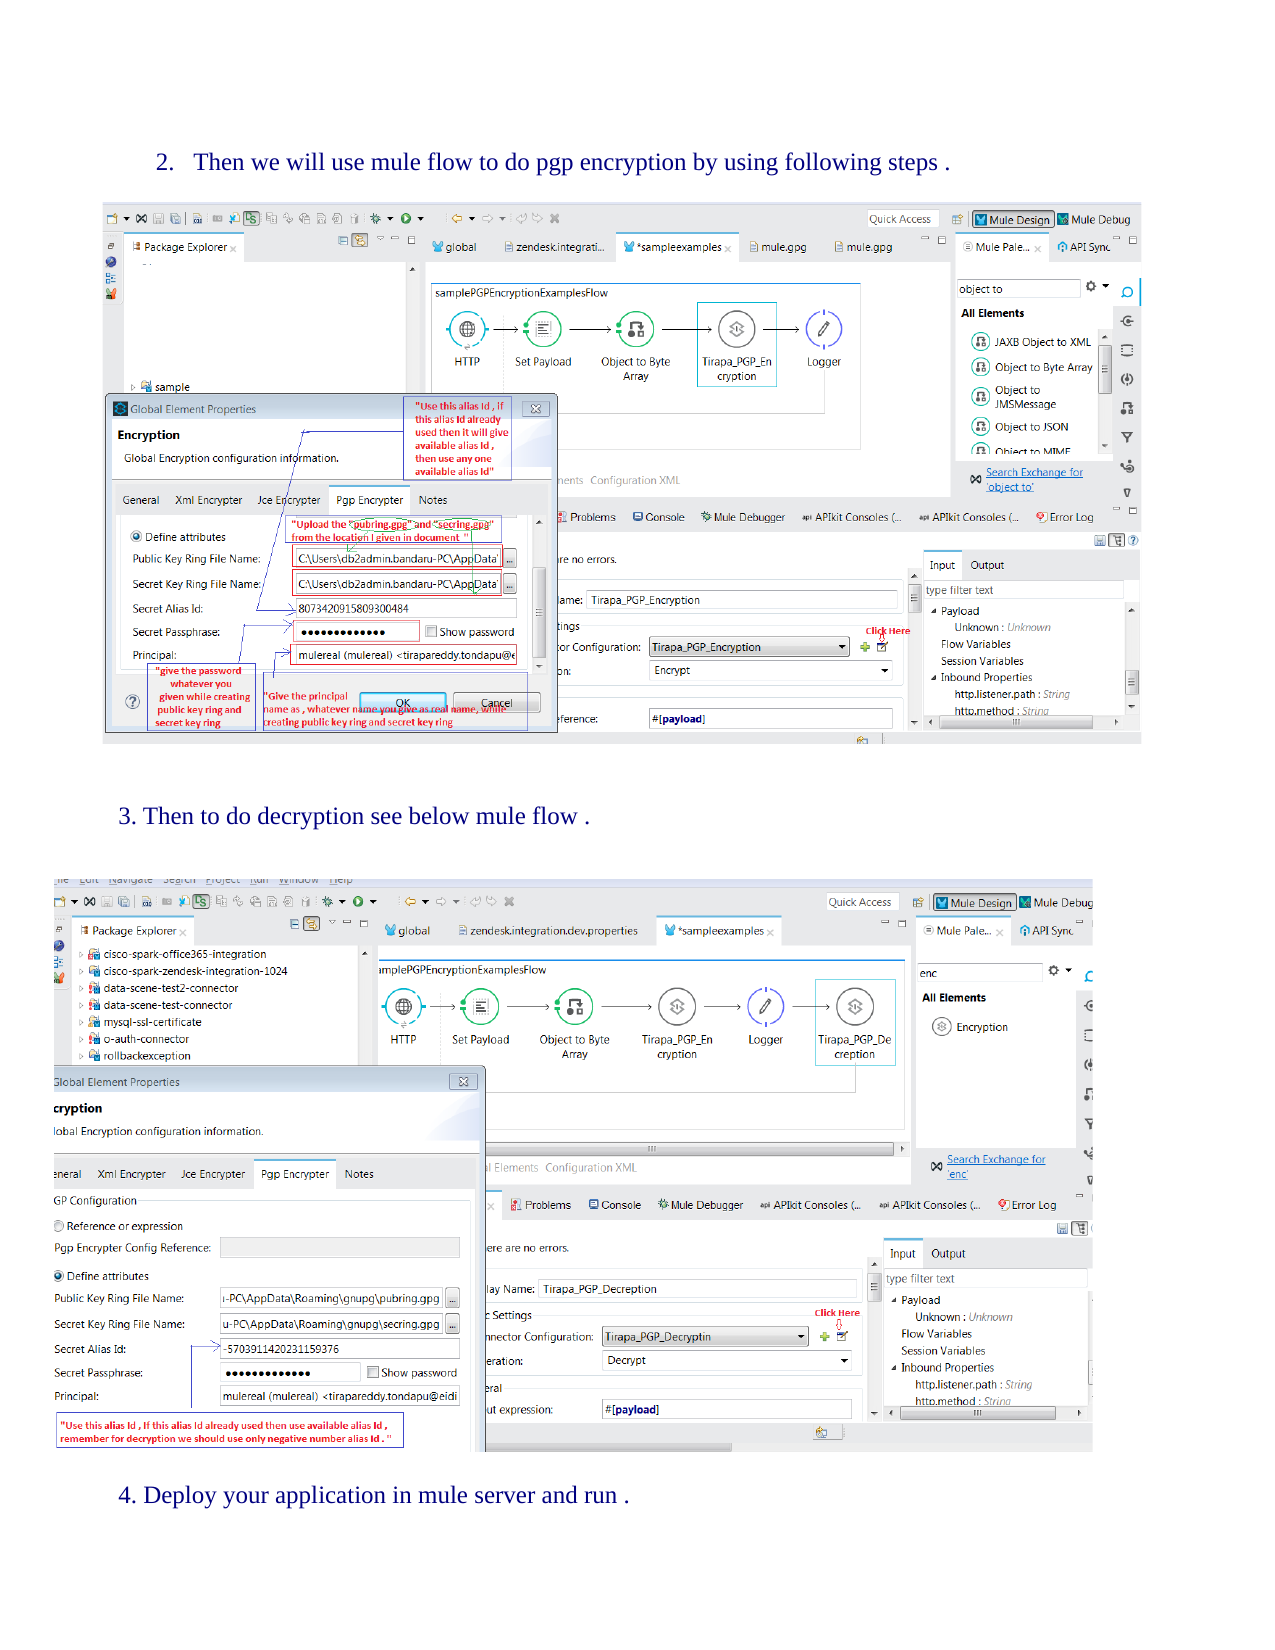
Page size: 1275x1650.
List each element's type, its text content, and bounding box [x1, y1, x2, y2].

text 3. Then to do decryption see below mule flow . [118, 801, 1157, 829]
text 4. Deploy your application in mule server and run . [118, 1481, 1157, 1509]
picture [102, 202, 1142, 744]
picture [54, 879, 1093, 1452]
list Then we will use mule flow to do pgp encryption by using following steps . [156, 147, 1157, 176]
